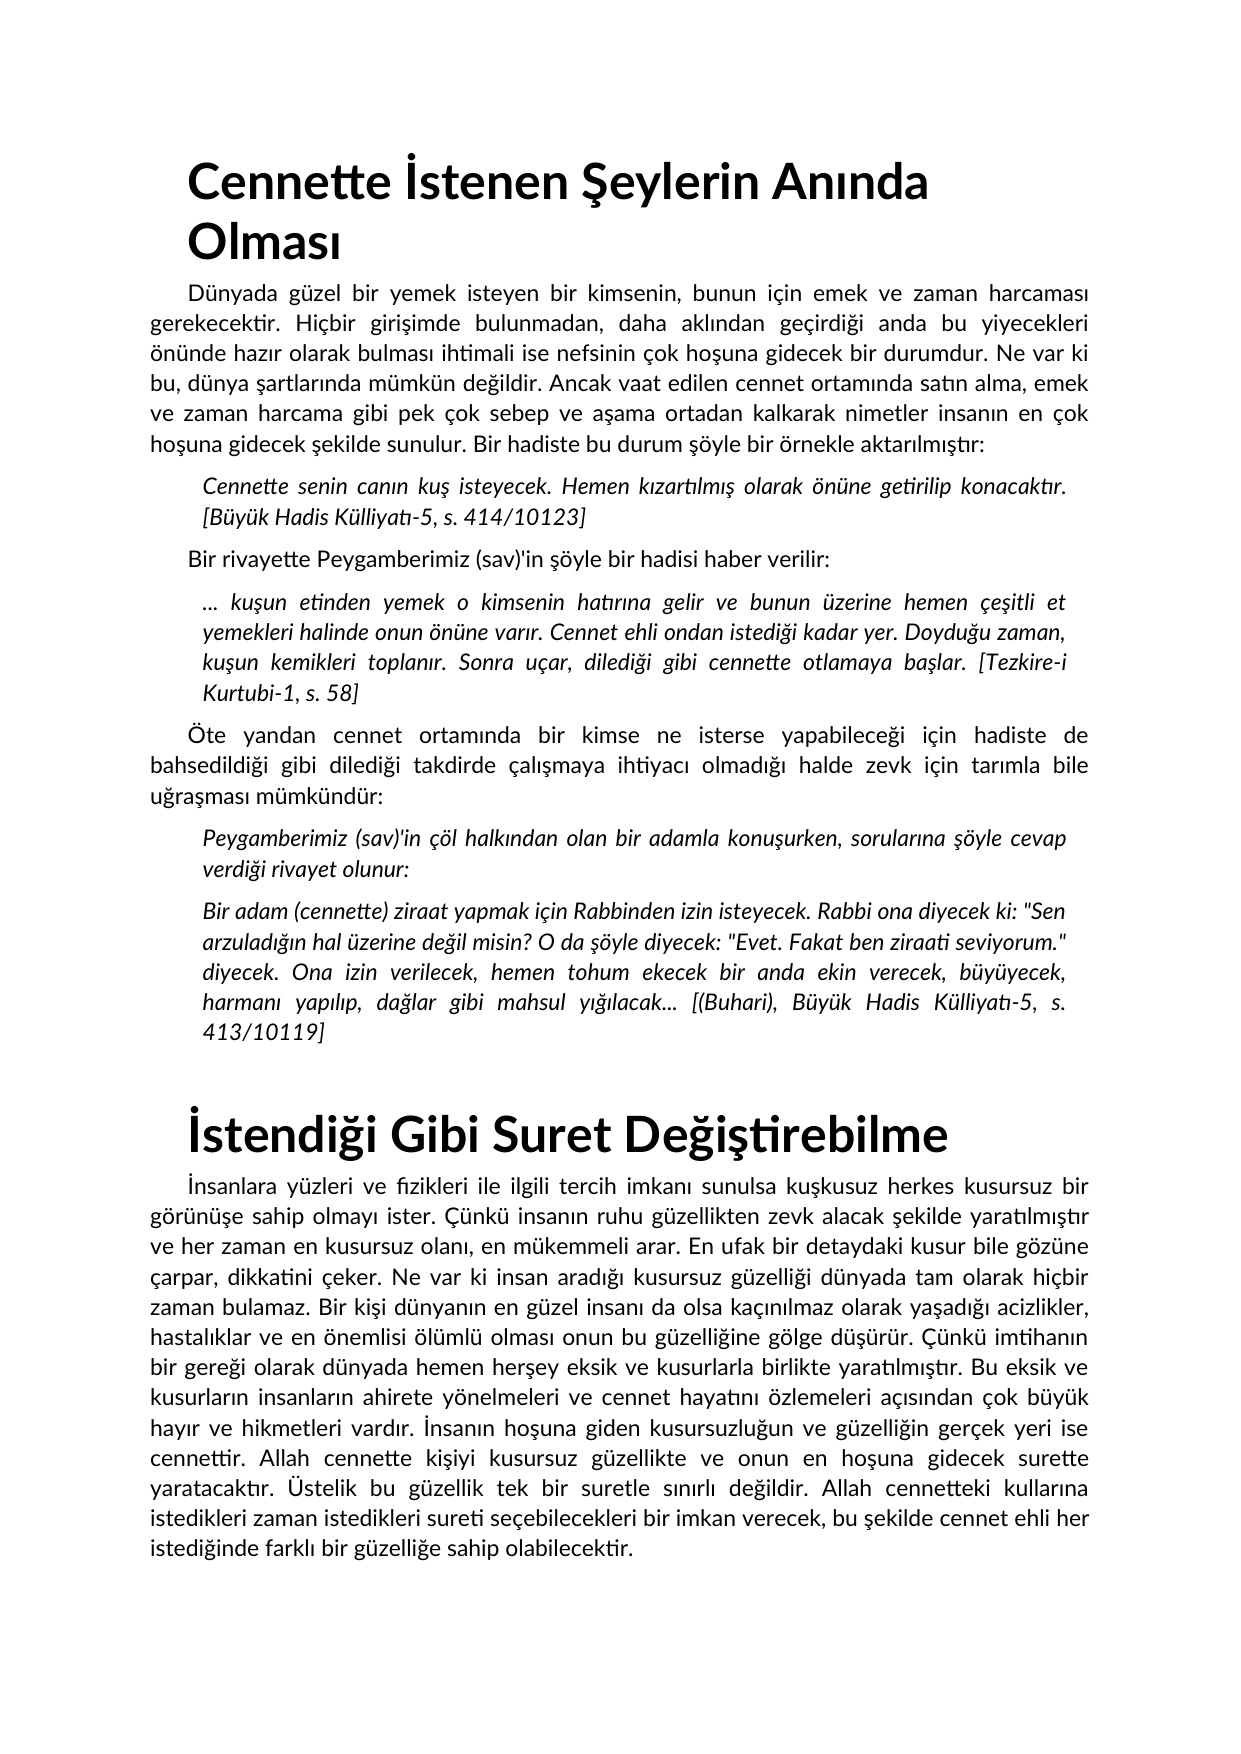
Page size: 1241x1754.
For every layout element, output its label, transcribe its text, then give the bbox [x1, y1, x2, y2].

text Bir adam (cennette) ziraat yapmak için Rabbinden izin isteyecek. Rabbi ona diyecek ki: "Sen arzuladığın hal üzerine değil misin? O da şöyle diyecek: "Evet. Fakat ben ziraati seviyorum." diyecek. Ona izin verilecek, hemen tohum ekecek bir anda ekin verecek, büyüyecek, harmanı yapılıp, dağlar gibi mahsul yığılacak... [(Buhari), Büyük Hadis Külliyatı-5, s. 413/10119] [202, 897, 1068, 1045]
text Öte yandan cennet ortamında bir kimse ne isterse yapabileceği için hadiste de bahsedildiği gibi dilediği takdirde çalışmaya ihtiyacı olmadığı halde zevk için tarımla bile uğraşması mümkündür: [150, 721, 1090, 809]
subtitle İstendiği Gibi Suret Değiştirebilme [187, 1103, 1090, 1163]
text Peygamberimiz (sav)'in çöl halkından olan bir adamla konuşurken, sorularına şöyle cevap verdiği rivayet olunur: [202, 824, 1068, 882]
subtitle Cennette İstenen Şeylerin Anında Olması [187, 150, 1090, 270]
text İnsanlara yüzleri ve fizikleri ile ilgili tercih imkanı sunulsa kuşkusuz herkes kusursuz bir görünüşe sahip olmayı ister. Çünkü insanın ruhu güzellikten zevk alacak şekilde yaratılmıştır ve her zaman en kusursuz olanı, en mükemmeli arar. En ufak bir detaydaki kusur bile gözüne çarpar, dikkatini çeker. Ne var ki insan aradığı kusursuz güzelliği dünyada tam olarak hiçbir zaman bulamaz. Bir kişi dünyanın en güzel insanı da olsa kaçınılmaz olarak yaşadığı acizlikler, hastalıklar ve en önemlisi ölümlü olması onun bu güzelliğine gölge düşürür. Çünkü imtihanın bir gereği olarak dünyada hemen herşey eksik ve kusurlarla birlikte yaratılmıştır. Bu eksik ve kusurların insanların ahirete yönelmeleri ve cennet hayatını özlemeleri açısından çok büyük hayır ve hikmetleri vardır. İnsanın hoşuna giden kusursuzluğun ve güzelliğin gerçek yeri ise cennettir. Allah cennette kişiyi kusursuz güzellikte ve onun en hoşuna gidecek surette yaratacaktır. Üstelik bu güzellik tek bir suretle sınırlı değildir. Allah cennetteki kullarına istedikleri zaman istedikleri sureti seçebilecekleri bir imkan verecek, bu şekilde cennet ehli her istediğinde farklı bir güzelliğe sahip olabilecektir. [150, 1172, 1090, 1562]
text Cennette senin canın kuş isteyecek. Hemen kızartılmış olarak önüne getirilip konacaktır. [Büyük Hadis Külliyatı-5, s. 414/10123] [202, 472, 1068, 530]
text Bir rivayette Peygamberimiz (sav)'in şöyle bir hadisi haber verilir: [150, 545, 1090, 572]
text Dünyada güzel bir yemek isteyen bir kimsenin, bunun için emek ve zaman harcaması gerekecektir. Hiçbir girişimde bulunmadan, daha aklından geçirdiği anda bu yiyecekleri önünde hazır olarak bulması ihtimali ise nefsinin çok hoşuna gidecek bir durumdur. Ne var ki bu, dünya şartlarında mümkün değildir. Ancak vaat edilen cennet ortamında satın alma, emek ve zaman harcama gibi pek çok sebep ve aşama ortadan kalkarak nimetler insanın en çok hoşuna gidecek şekilde sunulur. Bir hadiste bu durum şöyle bir örnekle aktarılmıştır: [150, 278, 1090, 457]
text ... kuşun etinden yemek o kimsenin hatırına gelir ve bunun üzerine hemen çeşitli et yemekleri halinde onun önüne varır. Cennet ehli ondan istediği kadar yer. Doyduğu zaman, kuşun kemikleri toplanır. Sonra uçar, dilediği gibi cennette otlamaya başlar. [Tezkire-i Kurtubi-1, s. 58] [202, 588, 1068, 706]
